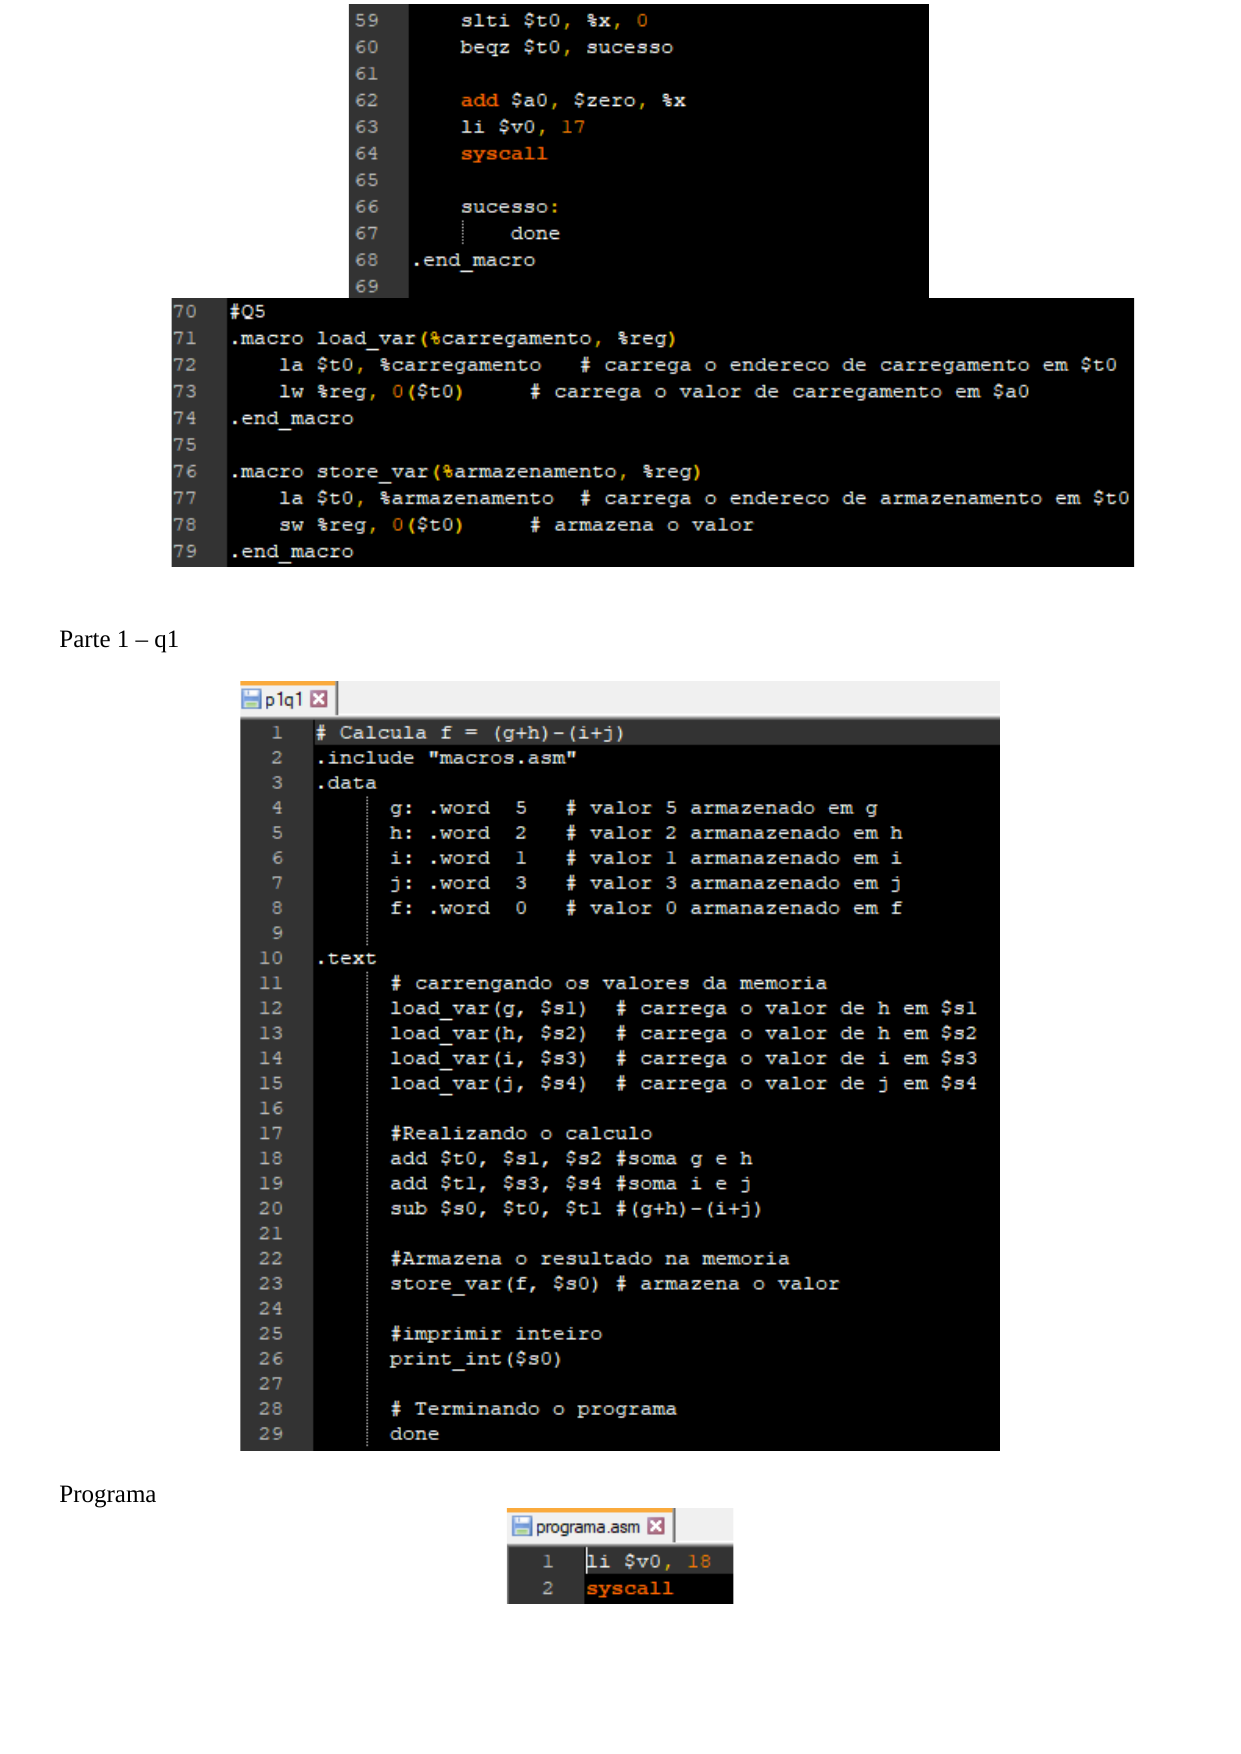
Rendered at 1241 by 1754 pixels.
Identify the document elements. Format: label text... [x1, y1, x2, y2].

text Parte 1 – q1 [59, 624, 1181, 653]
picture [171, 4, 1135, 567]
text Programa [59, 1479, 1181, 1508]
picture [506, 1508, 734, 1604]
picture [240, 681, 1000, 1451]
